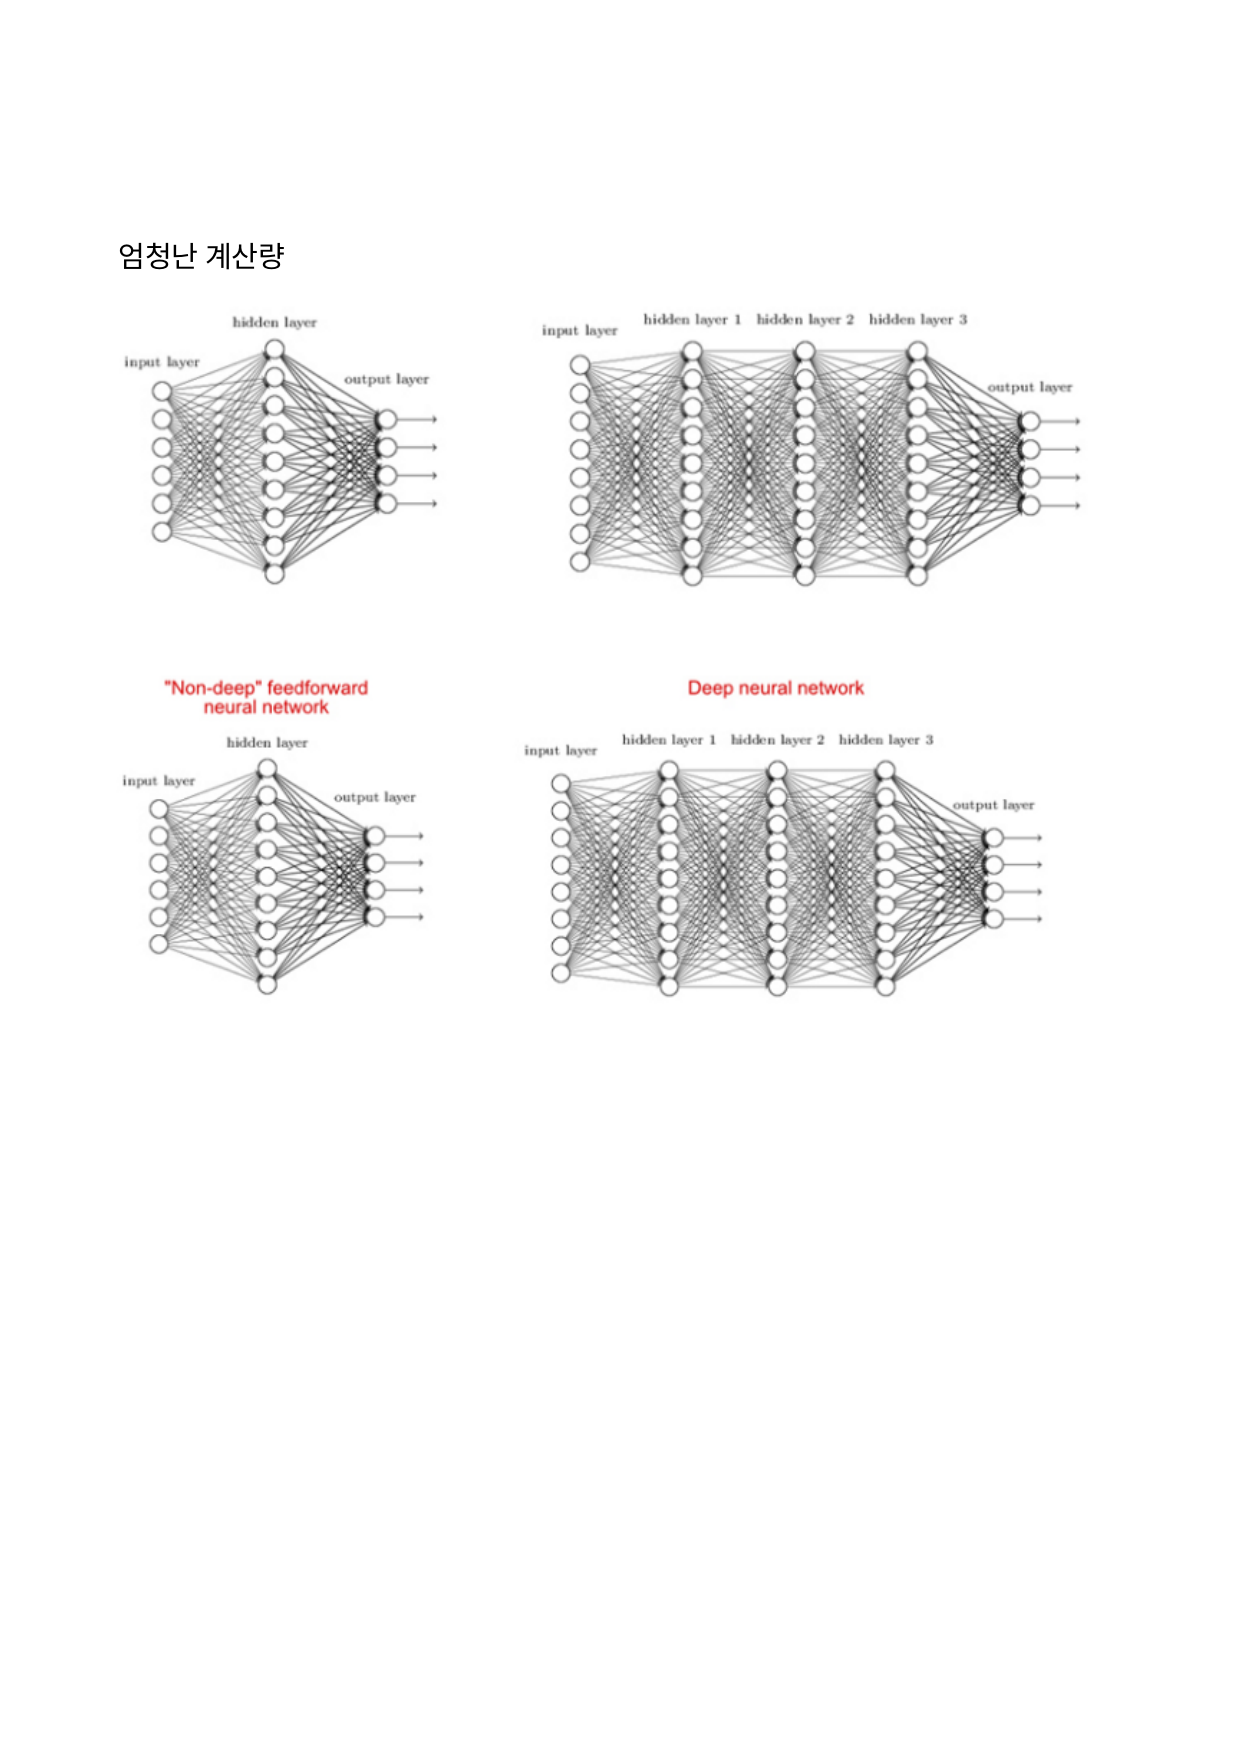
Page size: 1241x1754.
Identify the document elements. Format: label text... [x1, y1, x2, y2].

text 엄청난 계산량 [118, 233, 1122, 275]
picture [94, 640, 1099, 1025]
picture [118, 304, 1123, 609]
